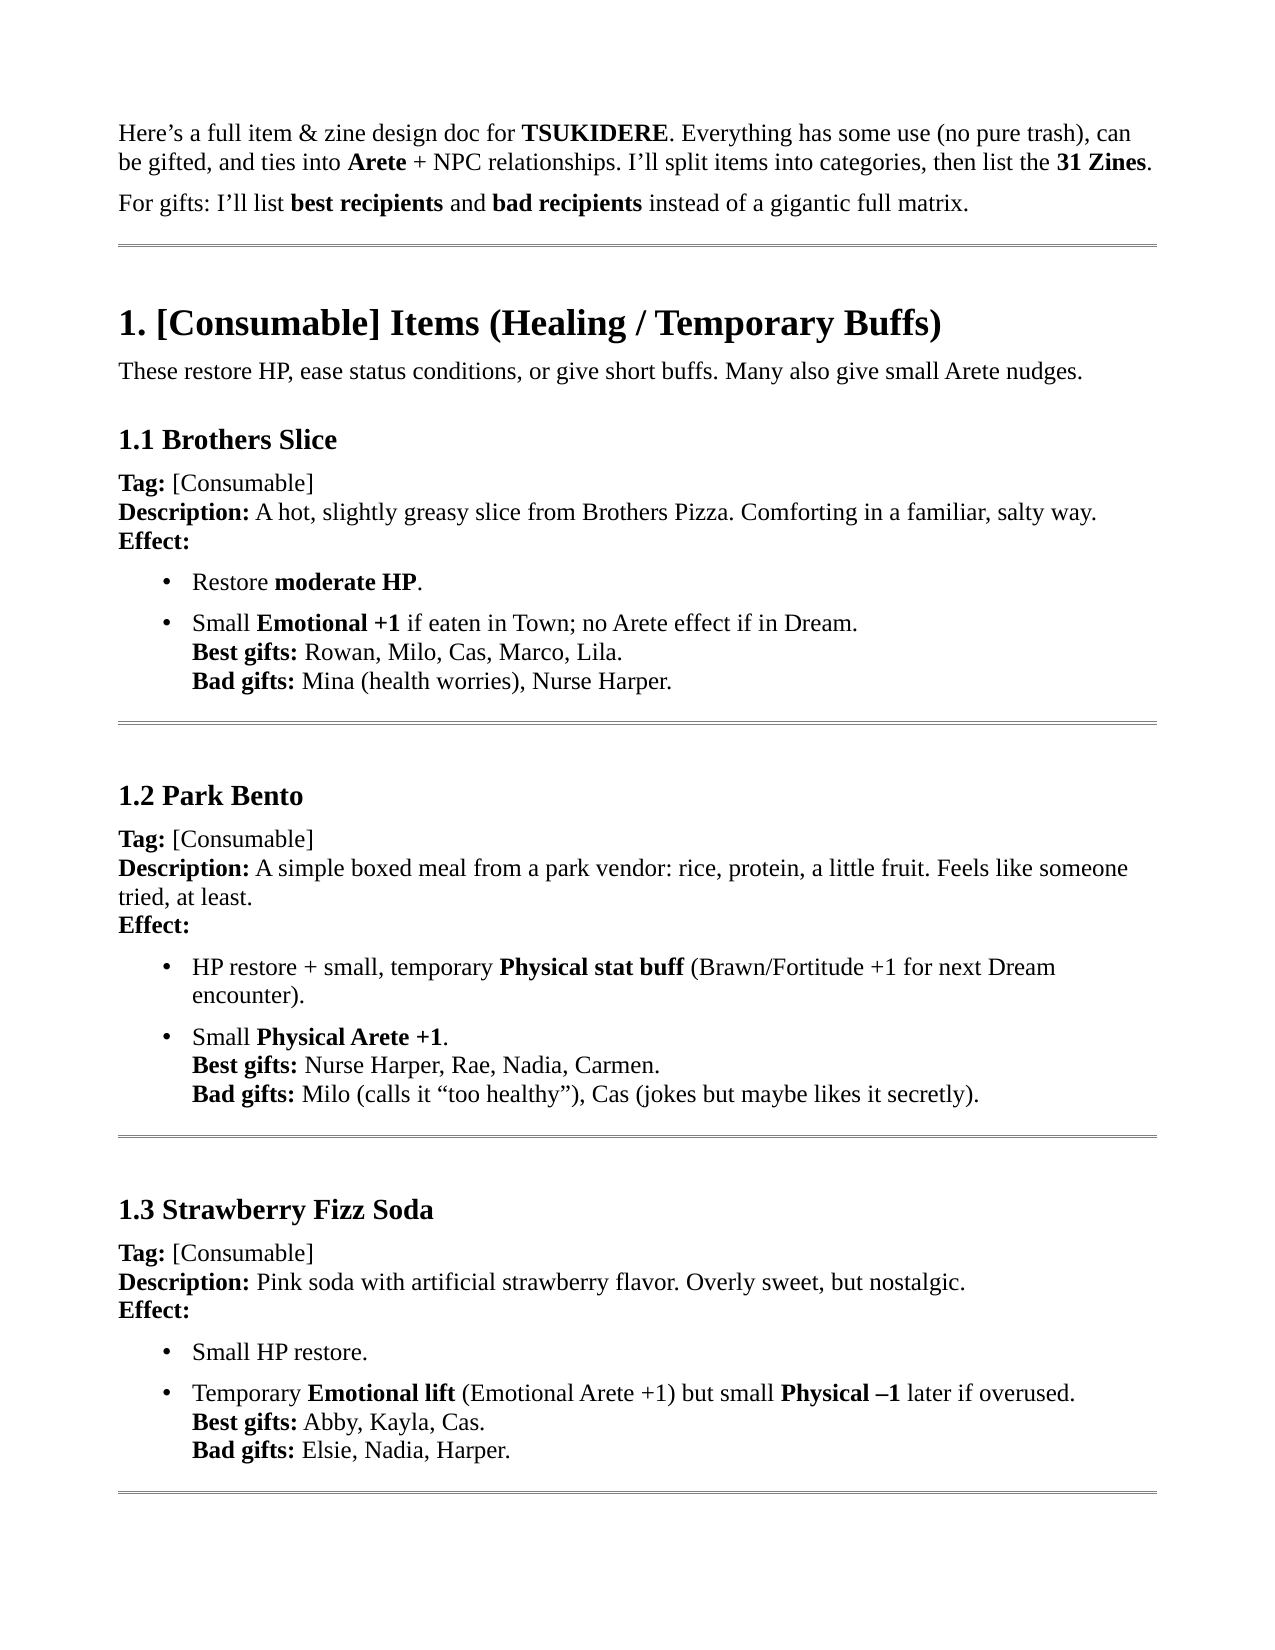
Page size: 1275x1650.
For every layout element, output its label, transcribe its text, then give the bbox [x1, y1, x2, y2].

text Tag: [Consumable] Description: A simple boxed meal from a park vendor: rice, protein, a little fruit. Feels like someone tried, at least. Effect: [118, 824, 1157, 939]
text Tag: [Consumable] Description: A hot, slightly greasy slice from Brothers Pizza. Comforting in a familiar, salty way. Effect: [118, 468, 1157, 555]
text Here’s a full item & zine design doc for TSUKIDERE. Everything has some use (no pure trash), can be gifted, and ties into Arete + NPC relationships. I’ll split items into categories, then list the 31 Zines. [118, 118, 1157, 176]
subtitle 1.1 Brothers Slice [118, 422, 1157, 456]
subtitle 1. [Consumable] Items (Healing / Temporary Buffs) [118, 301, 1157, 344]
subtitle 1.3 Strawberry Fizz Soda [118, 1192, 1157, 1225]
text These restore HP, ease status conditions, or give short buffs. Many also give small Arete nudges. [118, 356, 1157, 385]
text For gifts: I’ll list best recipients and bad recipients instead of a gigantic full matrix. [118, 188, 1157, 217]
list Small HP restore. [162, 1337, 1157, 1365]
subtitle 1.2 Park Bento [118, 778, 1157, 812]
text Tag: [Consumable] Description: Pink soda with artificial strawberry flavor. Overly sweet, but nostalgic. Effect: [118, 1238, 1157, 1324]
list HP restore + small, temporary Physical stat buff (Brawn/Fortitude +1 for next Dream encounter). [162, 952, 1157, 1009]
list Small Physical Arete +1. Best gifts: Nurse Harper, Rae, Nadia, Carmen. Bad gifts: Milo (calls it “too healthy”), Cas (jokes but maybe likes it secretly). [162, 1022, 1157, 1108]
list Temporary Emotional lift (Emotional Arete +1) but small Physical –1 later if overused. Best gifts: Abby, Kayla, Cas. Bad gifts: Elsie, Nadia, Harper. [162, 1378, 1157, 1464]
list Small Emotional +1 if eaten in Town; no Arete effect if in Dream. Best gifts: Rowan, Milo, Cas, Marco, Lila. Bad gifts: Mina (health worries), Nurse Harper. [162, 608, 1157, 695]
list Restore moderate HP. [162, 567, 1157, 596]
